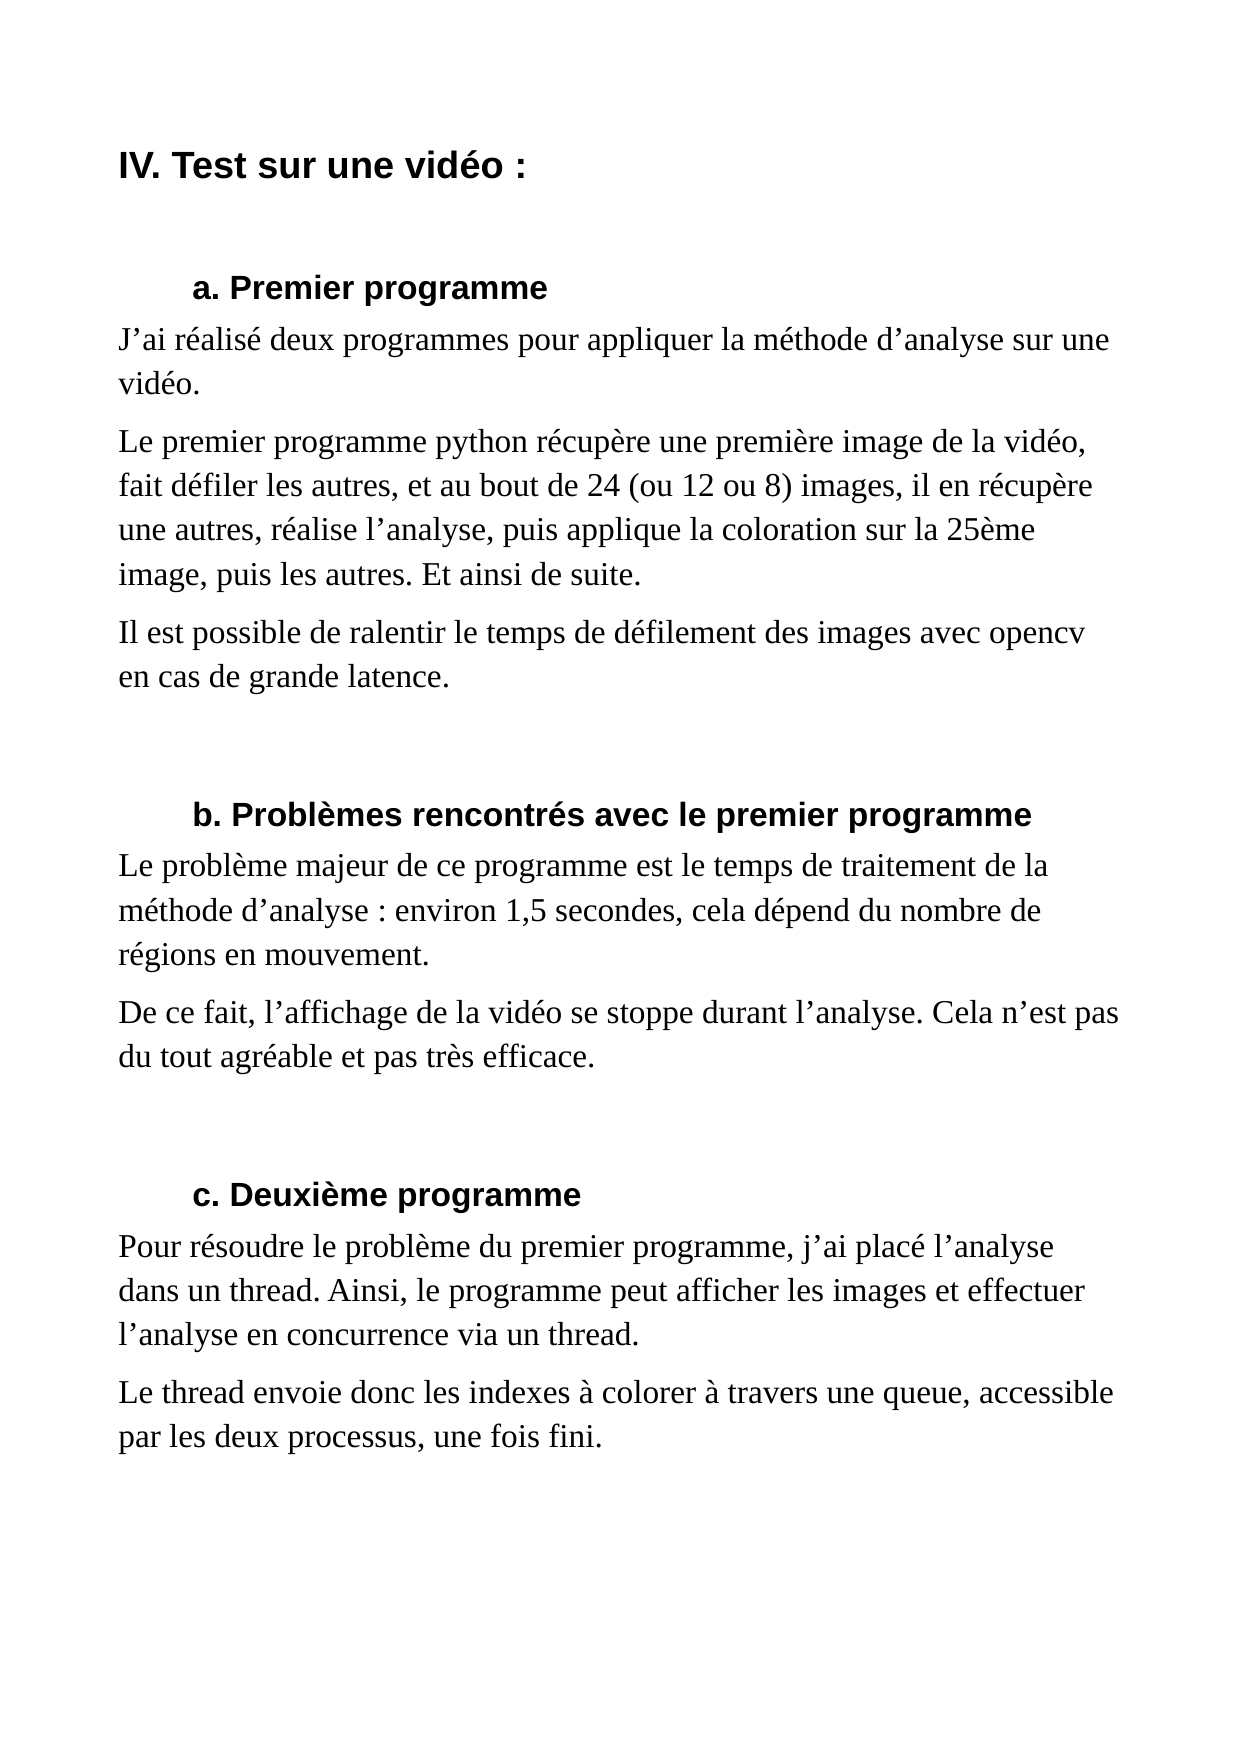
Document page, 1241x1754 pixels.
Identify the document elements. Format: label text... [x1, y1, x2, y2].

subtitle b. Problèmes rencontrés avec le premier programme [118, 794, 1122, 833]
text Le problème majeur de ce programme est le temps de traitement de la méthode d’analyse : environ 1,5 secondes, cela dépend du nombre de régions en mouvement. [118, 846, 1122, 972]
subtitle c. Deuxième programme [118, 1175, 1122, 1213]
text Pour résoudre le problème du premier programme, j’ai placé l’analyse dans un thread. Ainsi, le programme peut afficher les images et effectuer l’analyse en concurrence via un thread. [118, 1226, 1122, 1352]
text Le thread envoie donc les indexes à colorer à travers une queue, accessible par les deux processus, une fois fini. [118, 1373, 1122, 1455]
text Il est possible de ralentir le temps de défilement des images avec opencv en cas de grande latence. [118, 612, 1122, 695]
text De ce fait, l’affichage de la vidéo se stoppe durant l’analyse. Cela n’est pas du tout agréable et pas très efficace. [118, 992, 1122, 1075]
subtitle IV. Test sur une vidéo : [118, 143, 1122, 187]
text J’ai réalisé deux programmes pour appliquer la méthode d’analyse sur une vidéo. [118, 319, 1122, 401]
text Le premier programme python récupère une première image de la vidéo, fait défiler les autres, et au bout de 24 (ou 12 ou 8) images, il en récupère une autres, réalise l’analyse, puis applique la coloration sur la 25ème image, puis les autres. Et ainsi de suite. [118, 422, 1122, 592]
subtitle a. Premier programme [118, 268, 1122, 306]
